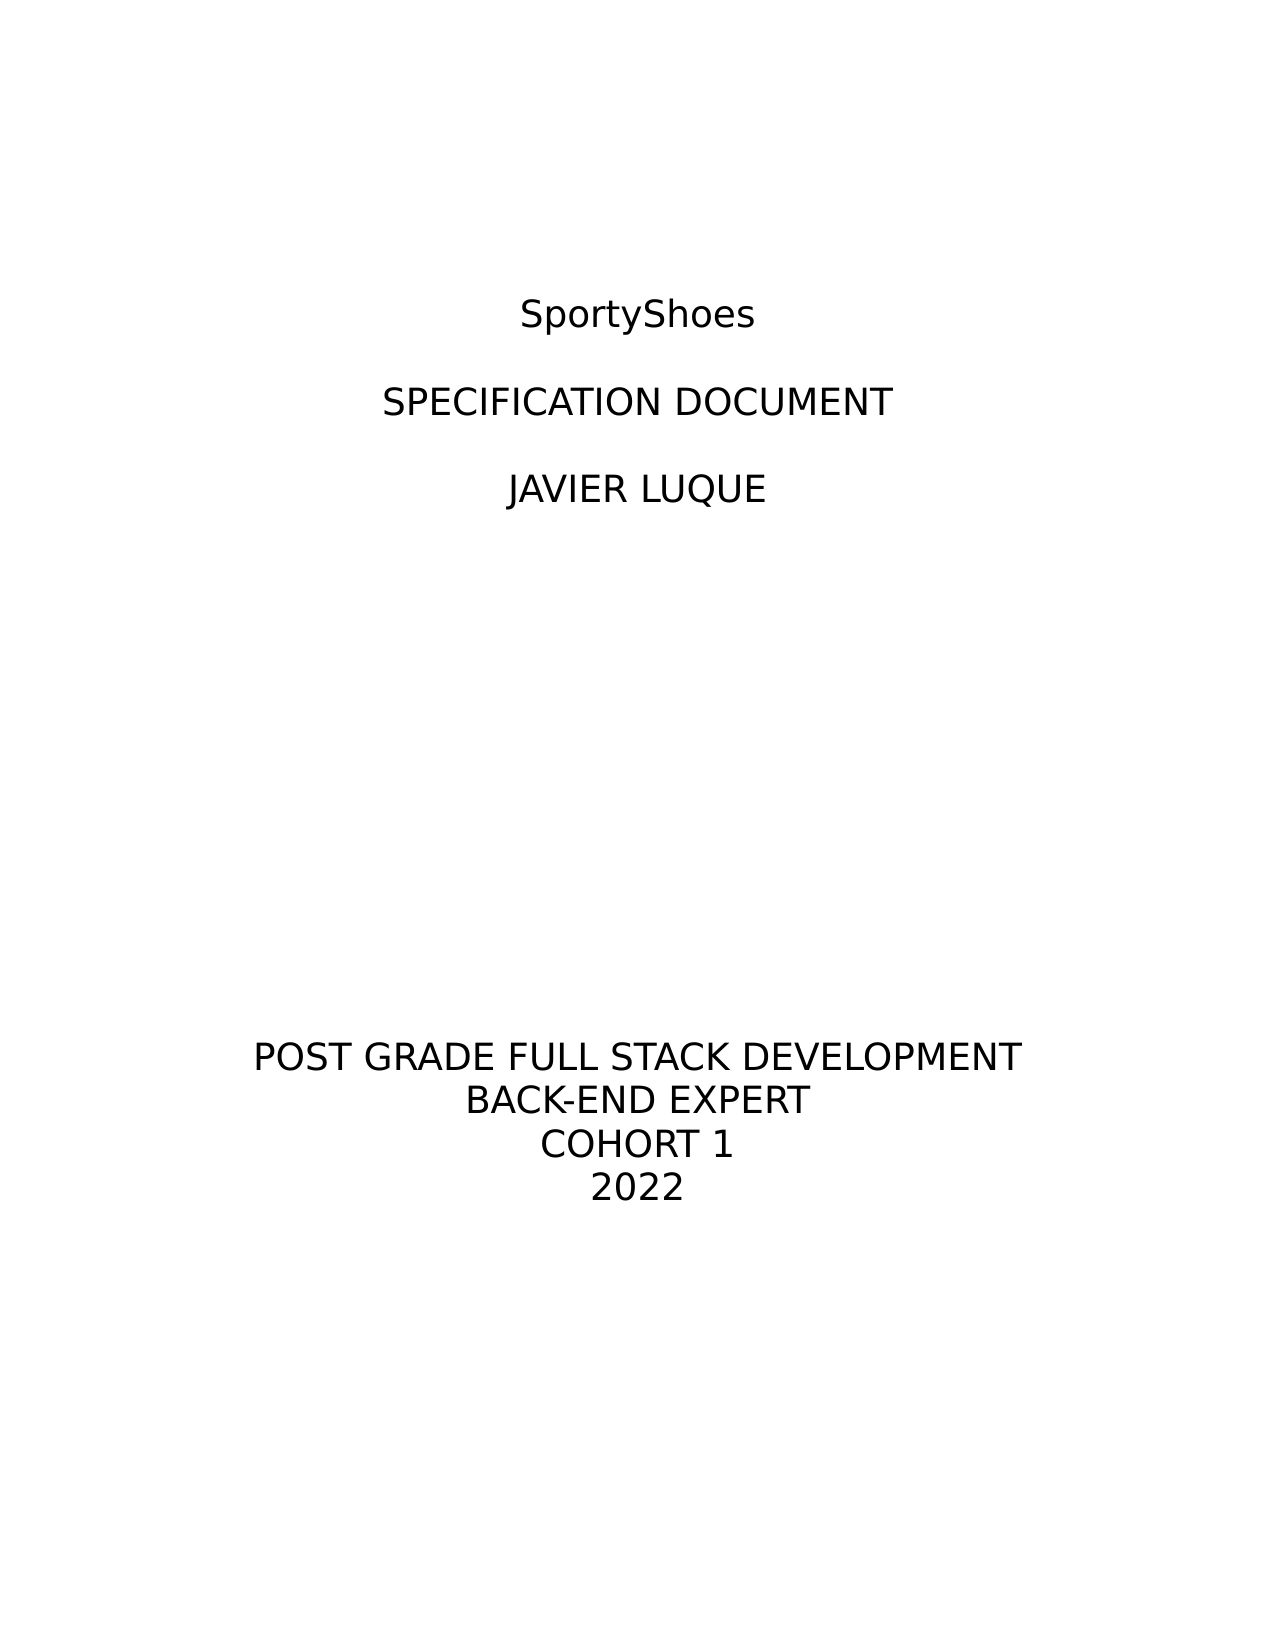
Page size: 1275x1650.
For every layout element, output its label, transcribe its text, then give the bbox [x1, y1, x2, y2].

text BACK-END EXPERT [118, 1079, 1157, 1122]
text 2022 [118, 1166, 1157, 1210]
text SPECIFICATION DOCUMENT [118, 380, 1157, 424]
text SportyShoes [118, 293, 1157, 337]
text JAVIER LUQUE [118, 468, 1157, 511]
text COHORT 1 [118, 1122, 1157, 1166]
text POST GRADE FULL STACK DEVELOPMENT [118, 1035, 1157, 1079]
